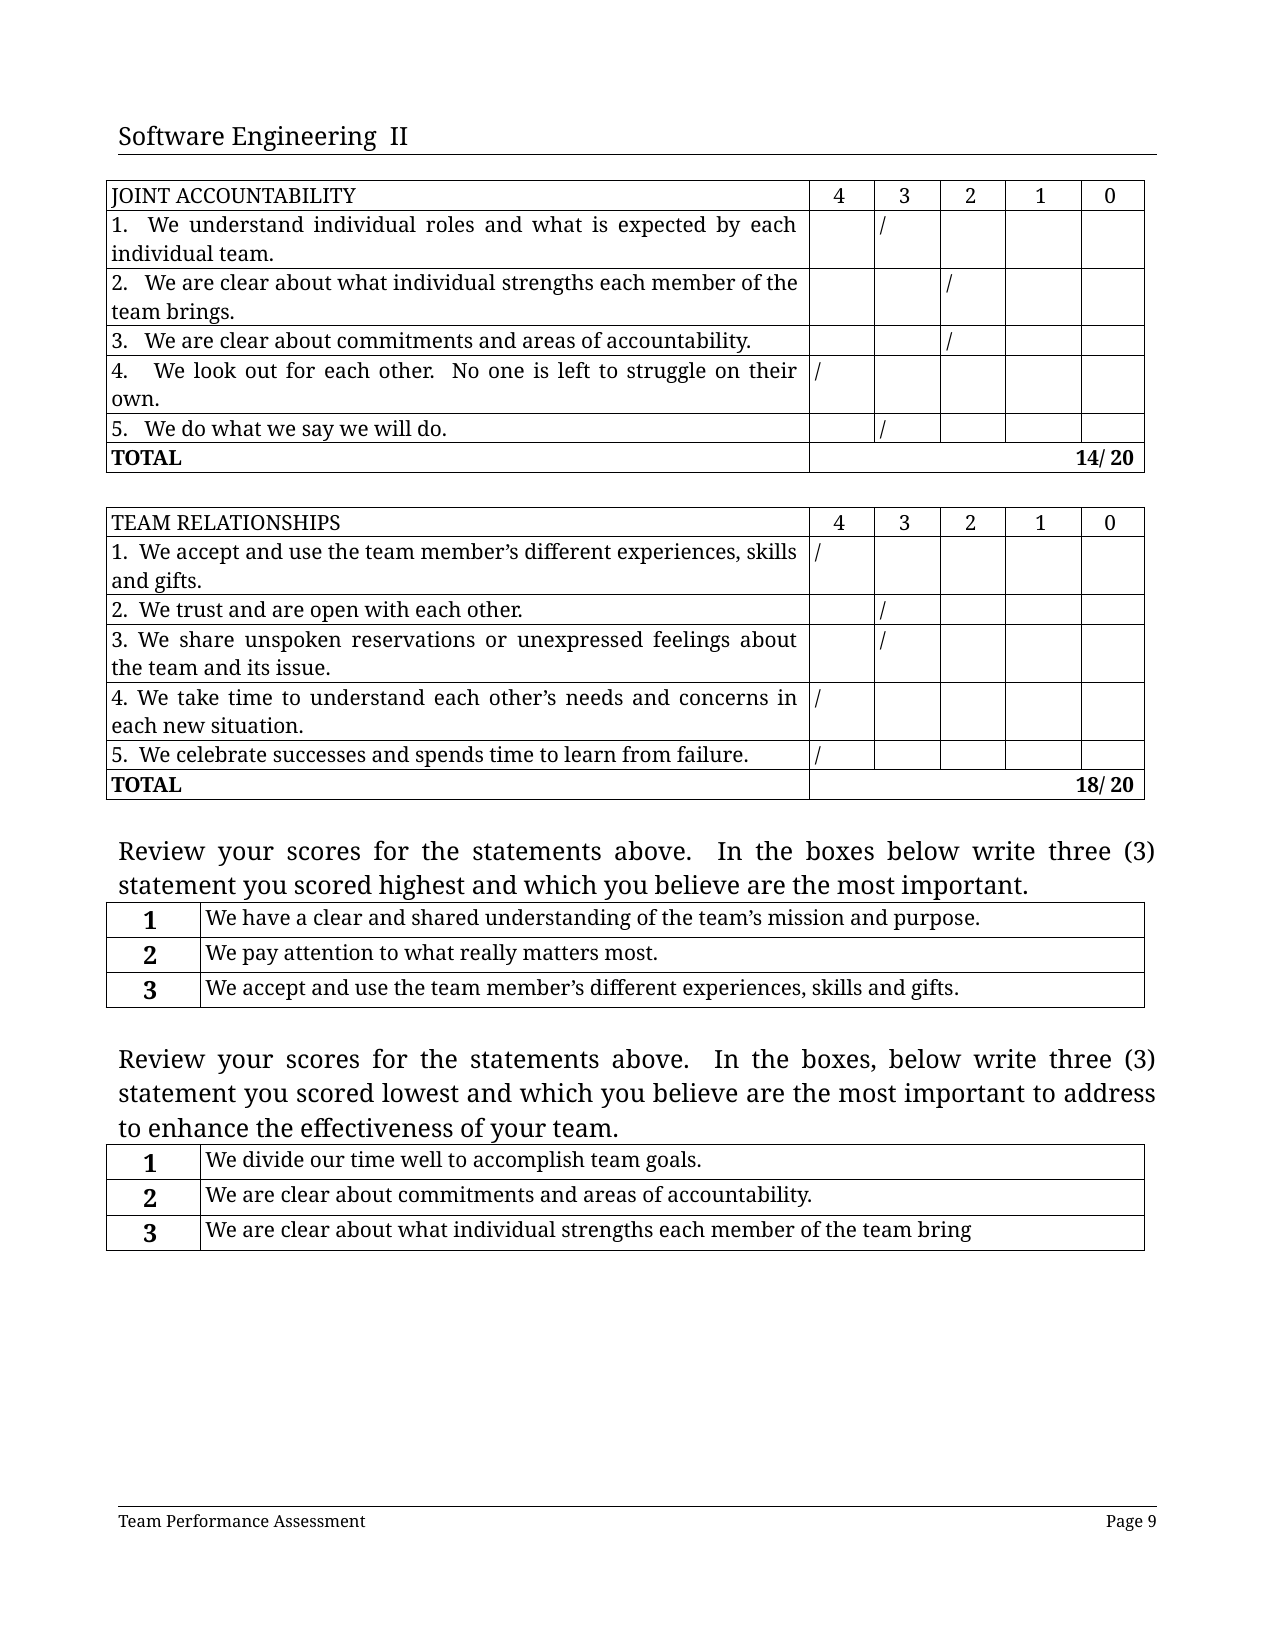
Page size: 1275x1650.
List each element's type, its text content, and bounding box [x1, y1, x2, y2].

table_cell 2. We are clear about what individual strengths each member of the team brings. [107, 269, 809, 325]
table_cell We are clear about what individual strengths each member of the team bring [201, 1216, 1144, 1249]
table_cell / [875, 414, 940, 442]
table_header JOINT ACCOUNTABILITY [107, 181, 809, 209]
table_cell 4. We look out for each other. No one is left to struggle on their own. [107, 356, 809, 413]
table_cell TOTAL [107, 443, 809, 472]
table_cell 2. We trust and are open with each other. [107, 595, 809, 624]
table_cell [810, 326, 874, 355]
table_header 1 [1006, 508, 1081, 536]
table_cell [875, 269, 940, 325]
table_cell [1082, 269, 1144, 325]
table_cell 4. We take time to understand each other’s needs and concerns in each new situation. [107, 683, 809, 739]
table_cell [1006, 326, 1081, 355]
table_cell [1006, 414, 1081, 442]
table_cell [1006, 595, 1081, 624]
table_cell 1. We understand individual roles and what is expected by each individual team. [107, 211, 809, 267]
table_cell / [875, 595, 940, 624]
table_header 4 [810, 508, 874, 536]
table_cell / [875, 211, 940, 267]
table_header 3 [875, 181, 940, 209]
table_cell / [941, 269, 1005, 325]
table_cell [1082, 741, 1144, 769]
table_cell [1082, 326, 1144, 355]
table_cell [810, 625, 874, 682]
table_cell [810, 414, 874, 442]
table_header 1 [107, 903, 200, 937]
table_cell [1082, 211, 1144, 267]
table_cell We pay attention to what really matters most. [201, 938, 1144, 972]
table_cell [1082, 683, 1144, 739]
table_cell [875, 326, 940, 355]
table_cell / [941, 326, 1005, 355]
table_cell / [810, 741, 874, 769]
table_header 1 [107, 1145, 200, 1179]
table_cell [875, 356, 940, 413]
table_cell [1006, 356, 1081, 413]
table_cell [875, 537, 940, 594]
table_cell [941, 414, 1005, 442]
table_cell [875, 683, 940, 739]
table_header We divide our time well to accomplish team goals. [201, 1145, 1144, 1179]
table_cell 18/ 20 [810, 770, 1144, 798]
table_cell [941, 356, 1005, 413]
table_cell [1082, 414, 1144, 442]
table_cell We are clear about commitments and areas of accountability. [201, 1180, 1144, 1214]
table_cell 3 [107, 973, 200, 1007]
table_cell / [810, 683, 874, 739]
table_cell [941, 211, 1005, 267]
table_cell / [810, 356, 874, 413]
text Review your scores for the statements above. In the boxes below write three (3) statement you scored highest and which you believe are the most important. [118, 833, 1157, 902]
table_cell [875, 741, 940, 769]
table_header TEAM RELATIONSHIPS [107, 508, 809, 536]
table_header 4 [810, 181, 874, 209]
table_cell [1006, 537, 1081, 594]
table_cell [810, 595, 874, 624]
table_header 0 [1082, 181, 1144, 209]
table_cell 5. We do what we say we will do. [107, 414, 809, 442]
table_header 2 [941, 181, 1005, 209]
table_cell [941, 537, 1005, 594]
table_cell 3. We share unspoken reservations or unexpressed feelings about the team and its issue. [107, 625, 809, 682]
table_cell [1082, 537, 1144, 594]
table_cell 2 [107, 938, 200, 972]
table_cell [1082, 595, 1144, 624]
table_cell 3 [107, 1216, 200, 1249]
table_header 0 [1082, 508, 1144, 536]
table_cell 1. We accept and use the team member’s different experiences, skills and gifts. [107, 537, 809, 594]
table_cell [1006, 269, 1081, 325]
table_cell / [810, 537, 874, 594]
table_header 3 [875, 508, 940, 536]
table_cell [810, 269, 874, 325]
table_cell 2 [107, 1180, 200, 1214]
table_cell [941, 741, 1005, 769]
table_cell [1006, 211, 1081, 267]
table_cell 3. We are clear about commitments and areas of accountability. [107, 326, 809, 355]
table_cell [1006, 741, 1081, 769]
table_cell [1006, 683, 1081, 739]
table_cell [941, 625, 1005, 682]
table_cell [1082, 625, 1144, 682]
table_cell 14/ 20 [810, 443, 1144, 472]
table_cell [941, 683, 1005, 739]
table_cell TOTAL [107, 770, 809, 798]
table_cell We accept and use the team member’s different experiences, skills and gifts. [201, 973, 1144, 1007]
table_cell [941, 595, 1005, 624]
table_header 2 [941, 508, 1005, 536]
table_header We have a clear and shared understanding of the team’s mission and purpose. [201, 903, 1144, 937]
text Review your scores for the statements above. In the boxes, below write three (3) statement you scored lowest and which you believe are the most important to address to enhance the effectiveness of your team. [118, 1042, 1157, 1144]
table_cell [1082, 356, 1144, 413]
table_cell [810, 211, 874, 267]
table_cell [1006, 625, 1081, 682]
table_header 1 [1006, 181, 1081, 209]
table_cell / [875, 625, 940, 682]
table_cell 5. We celebrate successes and spends time to learn from failure. [107, 741, 809, 769]
